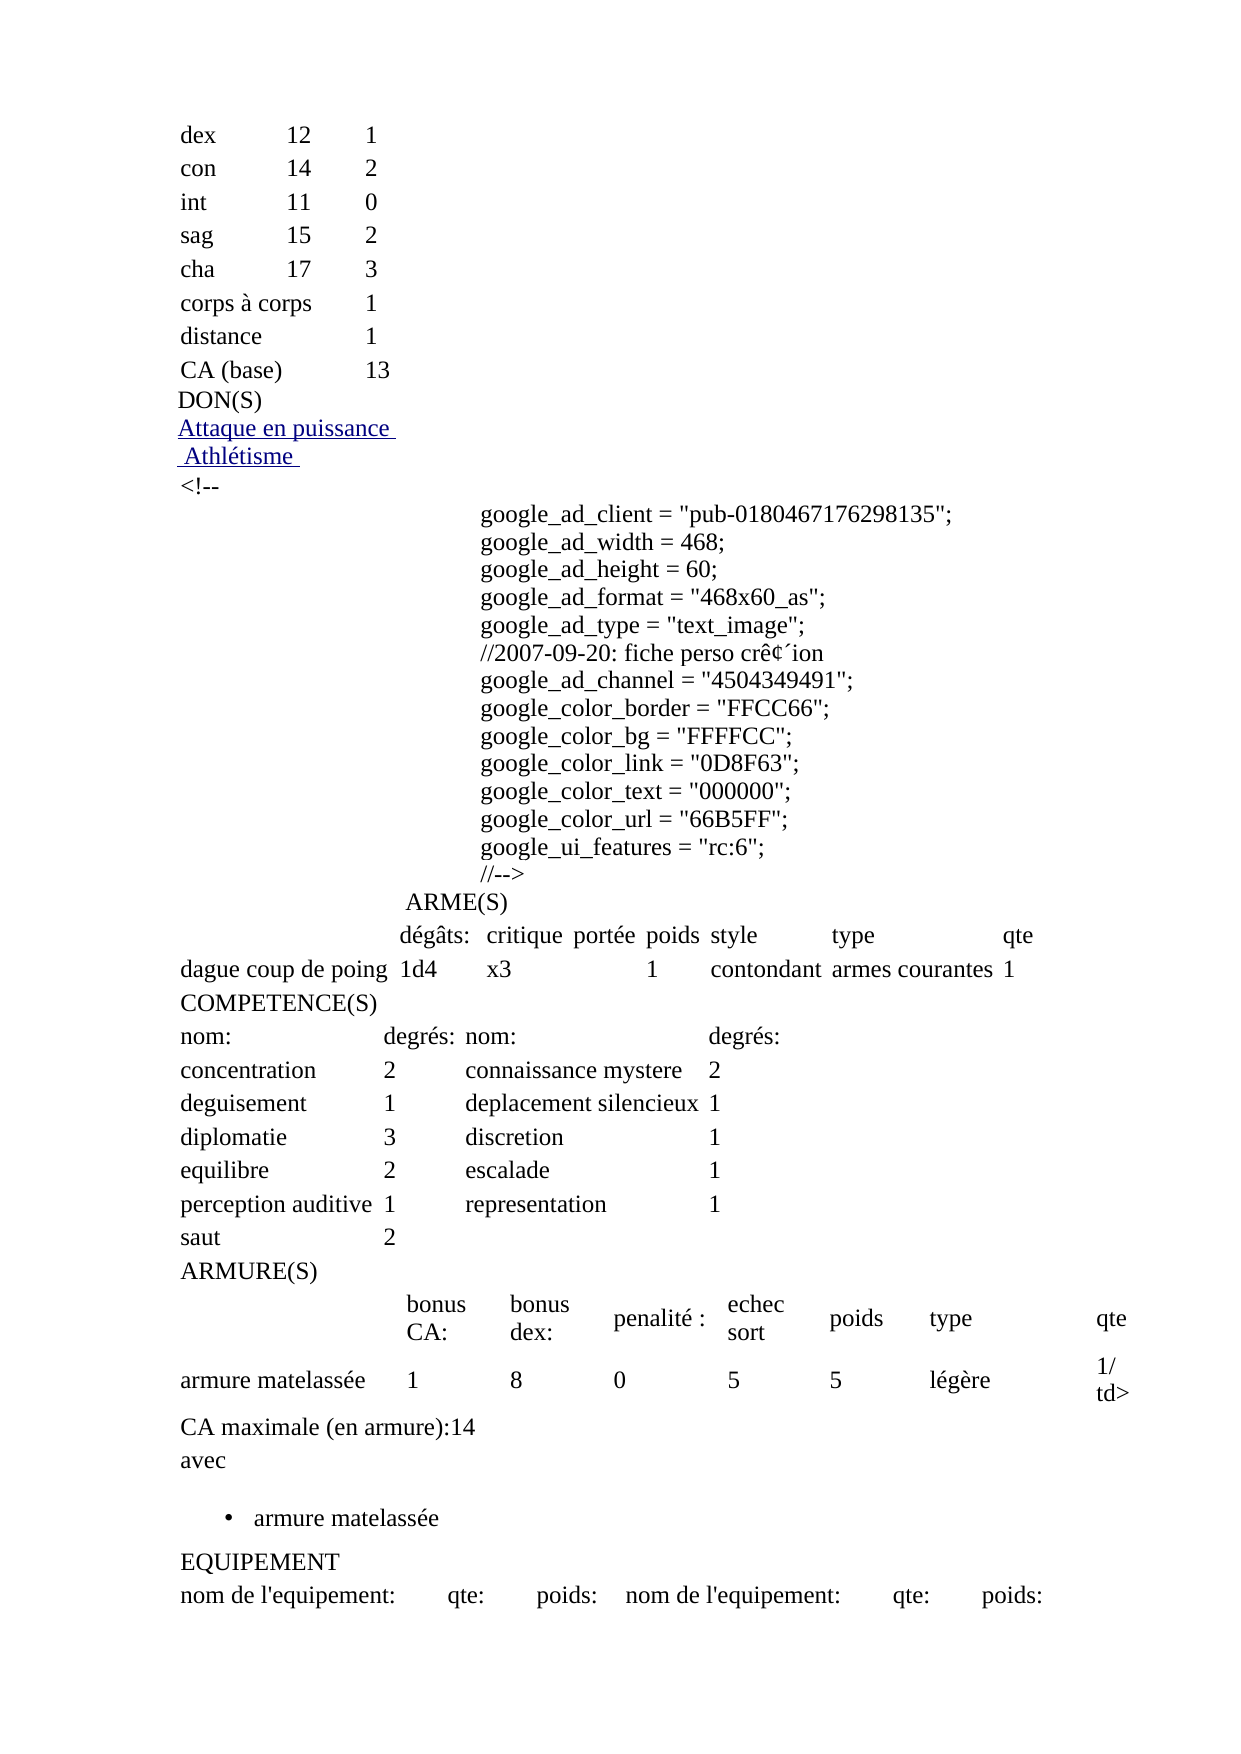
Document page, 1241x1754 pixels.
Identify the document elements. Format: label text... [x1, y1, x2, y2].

table_cell perception auditive [177, 1187, 380, 1221]
table_cell 1 [705, 1154, 792, 1187]
table_cell dégâts: [396, 919, 483, 952]
table_cell 1 [643, 952, 707, 986]
table_cell [441, 319, 470, 353]
table_cell [441, 219, 470, 252]
table_cell type [926, 1288, 1093, 1349]
table_cell [441, 185, 470, 219]
table_cell CA (base) [177, 353, 362, 386]
table_cell [441, 118, 470, 152]
table_cell distance [177, 319, 362, 353]
text Athlétisme [299, 442, 1152, 469]
table_cell penalité : [610, 1288, 724, 1349]
table_cell 8 [507, 1349, 610, 1410]
table_cell 15 [283, 219, 362, 252]
table_cell 12 [283, 118, 362, 152]
table_cell 2 [380, 1221, 462, 1254]
table_cell deplacement silencieux [462, 1086, 705, 1120]
table_cell 5 [725, 1349, 826, 1410]
table_cell [570, 952, 643, 986]
table_header <!-- google_ad_client = "pub-0180467176298135"; google_ad_width = 468; google_ad_height = 60; google_ad_format = "468x60_as"; google_ad_type = "text_image"; //2007-09-20: fiche perso crê¢´ion google_ad_channel = "4504349491"; google_color_border = "FFCC66"; google_color_bg = "FFFFCC"; google_color_link = "0D8F63"; google_color_text = "000000"; google_color_url = "66B5FF"; google_ui_features = "rc:6"; //--> ARME(S) [177, 470, 1045, 919]
table_cell deguisement [177, 1086, 380, 1120]
table_cell 0 [362, 185, 441, 219]
table_cell 1 [380, 1187, 462, 1221]
table_cell escalade [462, 1154, 705, 1187]
table_cell poids [643, 919, 707, 952]
table_cell concentration [177, 1053, 380, 1086]
table_cell avec armure matelassée [177, 1444, 1152, 1534]
table_cell qte [1093, 1288, 1152, 1349]
table_cell poids: [979, 1579, 1068, 1612]
table_cell cha [177, 252, 283, 286]
table_cell critique [484, 919, 570, 952]
table_cell 5 [826, 1349, 926, 1410]
table_cell nom de l'equipement: [177, 1579, 444, 1612]
table_cell 2 [362, 152, 441, 185]
table_cell nom de l'equipement: [623, 1579, 890, 1612]
table_cell légère [926, 1349, 1093, 1410]
table_cell corps à corps [177, 286, 362, 319]
table_cell 3 [362, 252, 441, 286]
table_cell bonus CA: [404, 1288, 507, 1349]
table_cell degrés: [705, 1019, 792, 1053]
table_cell [441, 252, 470, 286]
table_header ARMURE(S) [177, 1254, 1152, 1288]
table_cell [441, 152, 470, 185]
table_cell 1 [362, 319, 441, 353]
table_cell [404, 1535, 1152, 1545]
table_cell 17 [283, 252, 362, 286]
table_cell int [177, 185, 283, 219]
table_cell dague coup de poing [177, 952, 396, 986]
table_cell poids: [534, 1579, 622, 1612]
table_cell degrés: [380, 1019, 462, 1053]
table_cell 11 [283, 185, 362, 219]
table_cell qte: [444, 1579, 533, 1612]
table_cell equilibre [177, 1154, 380, 1187]
table_cell echec sort [725, 1288, 826, 1349]
table_cell [177, 1288, 403, 1349]
table_cell contondant [708, 952, 829, 986]
table_cell style [708, 919, 829, 952]
table_cell [441, 353, 470, 386]
table_header COMPETENCE(S) [177, 986, 792, 1019]
table_cell 1 [404, 1349, 507, 1410]
table_cell 1 [380, 1086, 462, 1120]
table_cell type [829, 919, 1000, 952]
table_cell [177, 919, 396, 952]
table_cell qte: [890, 1579, 979, 1612]
table_cell 1 [362, 286, 441, 319]
table_cell 1d4 [396, 952, 483, 986]
table_cell x3 [484, 952, 570, 986]
table_cell portée [570, 919, 643, 952]
table_cell [177, 1535, 403, 1545]
table_cell qte [1000, 919, 1045, 952]
table_cell 2 [380, 1053, 462, 1086]
table_cell CA maximale (en armure):14 [177, 1410, 1152, 1444]
table_cell 2 [705, 1053, 792, 1086]
table_cell diplomatie [177, 1120, 380, 1153]
table_cell 13 [362, 353, 441, 386]
table_cell representation [462, 1187, 705, 1221]
table_cell discretion [462, 1120, 705, 1153]
table_cell 14 [283, 152, 362, 185]
table_cell dex [177, 118, 283, 152]
table_cell 0 [610, 1349, 724, 1410]
table_cell armes courantes [829, 952, 1000, 986]
text DON(S) Attaque en puissance [262, 386, 1152, 442]
table_cell [441, 286, 470, 319]
table_cell 2 [380, 1154, 462, 1187]
table_cell armure matelassée [177, 1349, 403, 1410]
table_cell sag [177, 219, 283, 252]
table_cell 1 [1000, 952, 1045, 986]
table_cell 1 [705, 1187, 792, 1221]
table_cell poids [826, 1288, 926, 1349]
table_cell 1/td> [1093, 1349, 1152, 1410]
table_cell 2 [362, 219, 441, 252]
table_cell connaissance mystere [462, 1053, 705, 1086]
table_header EQUIPEMENT [177, 1545, 1068, 1578]
table_cell con [177, 152, 283, 185]
table_cell 3 [380, 1120, 462, 1153]
table_cell saut [177, 1221, 380, 1254]
table_cell nom: [177, 1019, 380, 1053]
table_cell [462, 1221, 792, 1254]
table_cell 1 [705, 1120, 792, 1153]
table_cell 1 [705, 1086, 792, 1120]
table_cell 1 [362, 118, 441, 152]
table_cell nom: [462, 1019, 705, 1053]
table_cell bonus dex: [507, 1288, 610, 1349]
